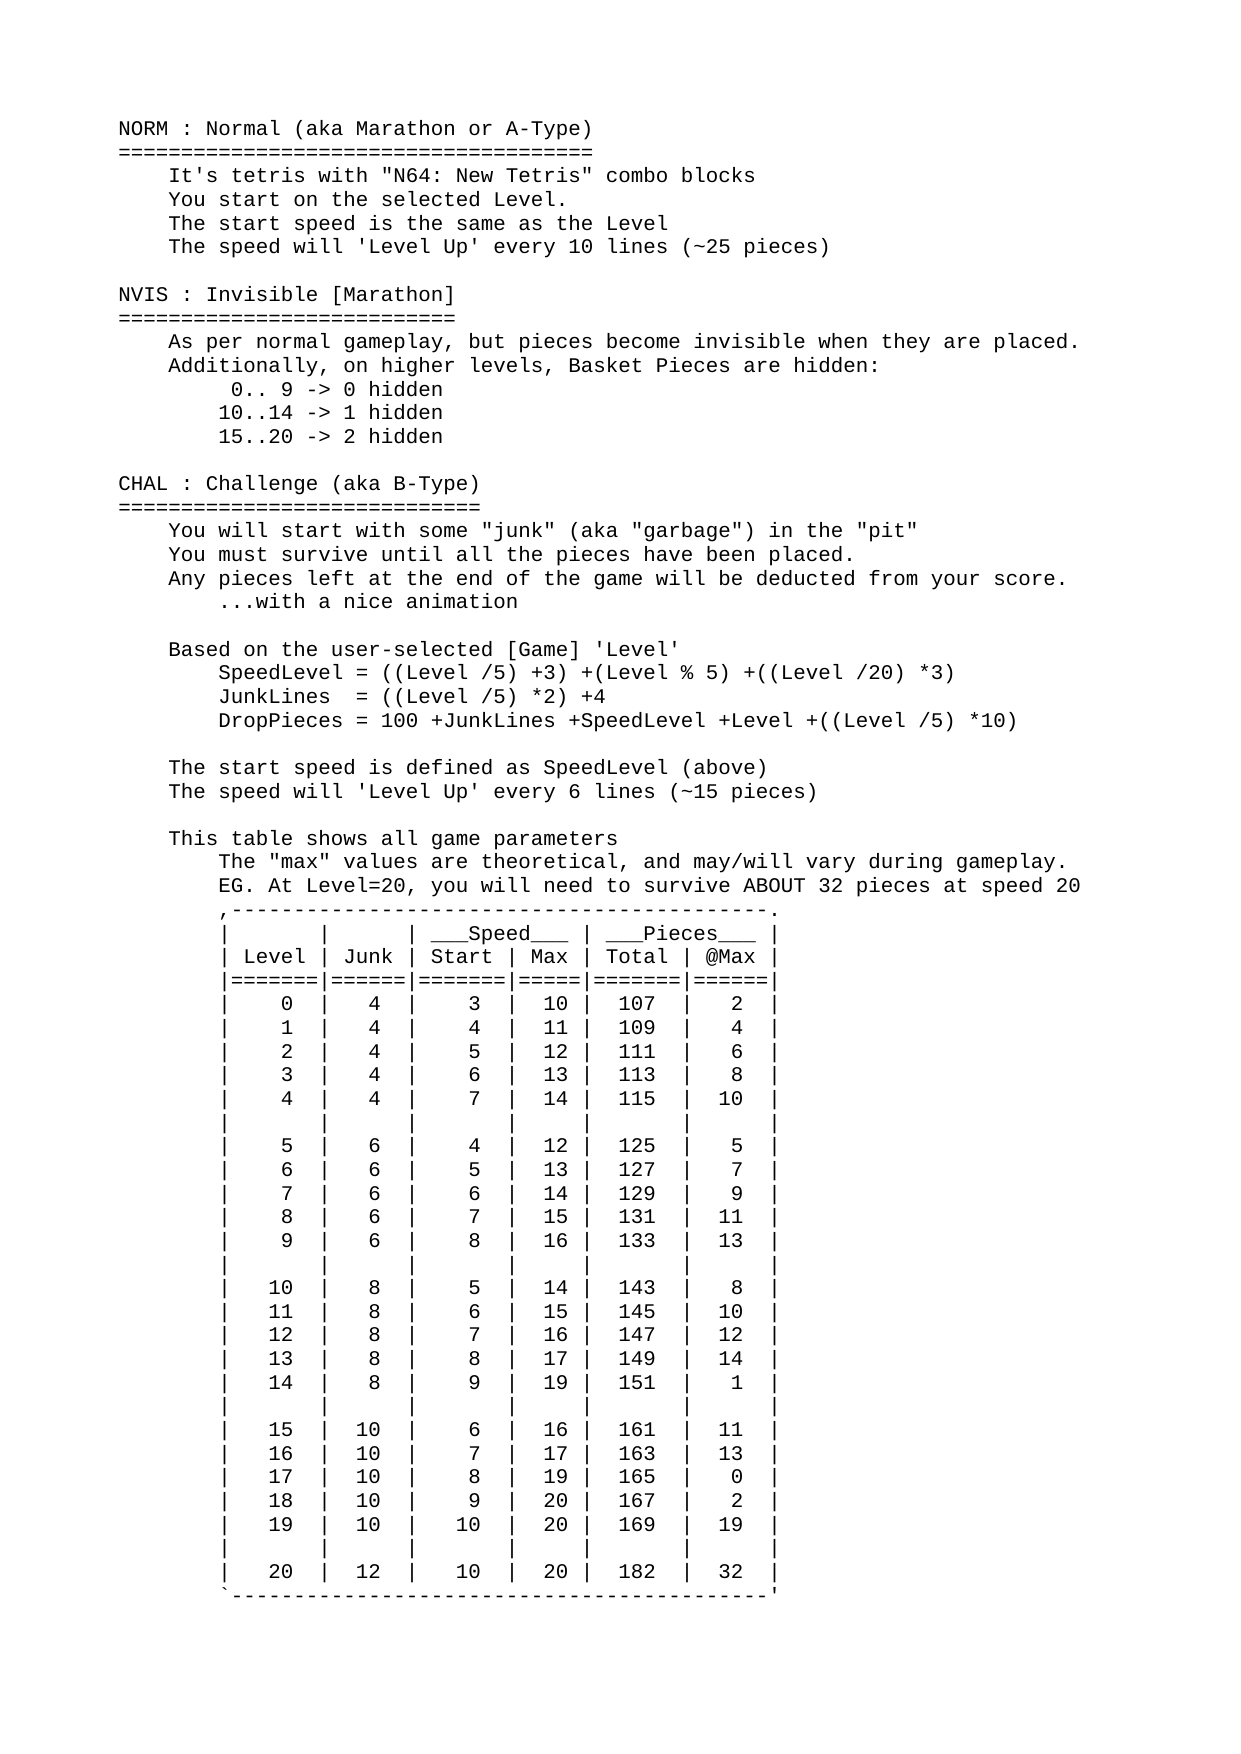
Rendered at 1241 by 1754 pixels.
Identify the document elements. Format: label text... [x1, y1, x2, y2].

text The "max" values are theoretical, and may/will vary during gameplay. [118, 852, 1122, 875]
text | 15 | 10 | 6 | 16 | 161 | 11 | [118, 1419, 1122, 1443]
text | | | | | | | [118, 1395, 1122, 1419]
text | 16 | 10 | 7 | 17 | 163 | 13 | [118, 1443, 1122, 1466]
text | | | | | | | [118, 1537, 1122, 1561]
text | 2 | 4 | 5 | 12 | 111 | 6 | [118, 1041, 1122, 1064]
text | | | ___Speed___ | ___Pieces___ | [118, 922, 1122, 946]
text You will start with some "junk" (aka "garbage") in the "pit" [118, 521, 1122, 544]
text | 19 | 10 | 10 | 20 | 169 | 19 | [118, 1514, 1122, 1537]
text | 10 | 8 | 5 | 14 | 143 | 8 | [118, 1277, 1122, 1301]
text As per normal gameplay, but pieces become invisible when they are placed. [118, 331, 1122, 355]
text | 14 | 8 | 9 | 19 | 151 | 1 | [118, 1372, 1122, 1395]
text | 8 | 6 | 7 | 15 | 131 | 11 | [118, 1206, 1122, 1230]
text | Level | Junk | Start | Max | Total | @Max | [118, 946, 1122, 970]
text The start speed is the same as the Level [118, 213, 1122, 236]
text | 11 | 8 | 6 | 15 | 145 | 10 | [118, 1301, 1122, 1324]
text ====================================== [118, 142, 1122, 165]
text Any pieces left at the end of the game will be deducted from your score. [118, 568, 1122, 591]
text 0.. 9 -> 0 hidden [118, 379, 1122, 402]
text ============================= [118, 497, 1122, 521]
text 15..20 -> 2 hidden [118, 426, 1122, 449]
text | 0 | 4 | 3 | 10 | 107 | 2 | [118, 993, 1122, 1017]
text The speed will 'Level Up' every 6 lines (~15 pieces) [118, 781, 1122, 804]
text | 6 | 6 | 5 | 13 | 127 | 7 | [118, 1159, 1122, 1183]
text This table shows all game parameters [118, 828, 1122, 852]
text | 20 | 12 | 10 | 20 | 182 | 32 | [118, 1561, 1122, 1584]
text CHAL : Challenge (aka B-Type) [118, 473, 1122, 497]
text EG. At Level=20, you will need to survive ABOUT 32 pieces at speed 20 [118, 875, 1122, 899]
text Additionally, on higher levels, Basket Pieces are hidden: [118, 355, 1122, 379]
text NVIS : Invisible [Marathon] [118, 284, 1122, 308]
text NORM : Normal (aka Marathon or A-Type) [118, 118, 1122, 142]
text | 18 | 10 | 9 | 20 | 167 | 2 | [118, 1490, 1122, 1514]
text | 1 | 4 | 4 | 11 | 109 | 4 | [118, 1017, 1122, 1041]
text It's tetris with "N64: New Tetris" combo blocks [118, 165, 1122, 189]
text =========================== [118, 308, 1122, 331]
text `-------------------------------------------' [118, 1584, 1122, 1608]
text | 5 | 6 | 4 | 12 | 125 | 5 | [118, 1135, 1122, 1159]
text 10..14 -> 1 hidden [118, 402, 1122, 426]
text JunkLines = ((Level /5) *2) +4 [118, 686, 1122, 710]
text | 7 | 6 | 6 | 14 | 129 | 9 | [118, 1183, 1122, 1206]
text DropPieces = 100 +JunkLines +SpeedLevel +Level +((Level /5) *10) [118, 710, 1122, 733]
text ...with a nice animation [118, 591, 1122, 615]
text | | | | | | | [118, 1112, 1122, 1135]
text You must survive until all the pieces have been placed. [118, 544, 1122, 568]
text ,-------------------------------------------. [118, 899, 1122, 922]
text | 9 | 6 | 8 | 16 | 133 | 13 | [118, 1230, 1122, 1253]
text | 4 | 4 | 7 | 14 | 115 | 10 | [118, 1088, 1122, 1112]
text The start speed is defined as SpeedLevel (above) [118, 757, 1122, 781]
text The speed will 'Level Up' every 10 lines (~25 pieces) [118, 236, 1122, 260]
text | 17 | 10 | 8 | 19 | 165 | 0 | [118, 1466, 1122, 1490]
text |=======|======|=======|=====|=======|======| [118, 970, 1122, 993]
text Based on the user-selected [Game] 'Level' [118, 639, 1122, 662]
text You start on the selected Level. [118, 189, 1122, 213]
text SpeedLevel = ((Level /5) +3) +(Level % 5) +((Level /20) *3) [118, 662, 1122, 686]
text | 13 | 8 | 8 | 17 | 149 | 14 | [118, 1348, 1122, 1372]
text | 3 | 4 | 6 | 13 | 113 | 8 | [118, 1064, 1122, 1088]
text | | | | | | | [118, 1253, 1122, 1277]
text | 12 | 8 | 7 | 16 | 147 | 12 | [118, 1324, 1122, 1348]
